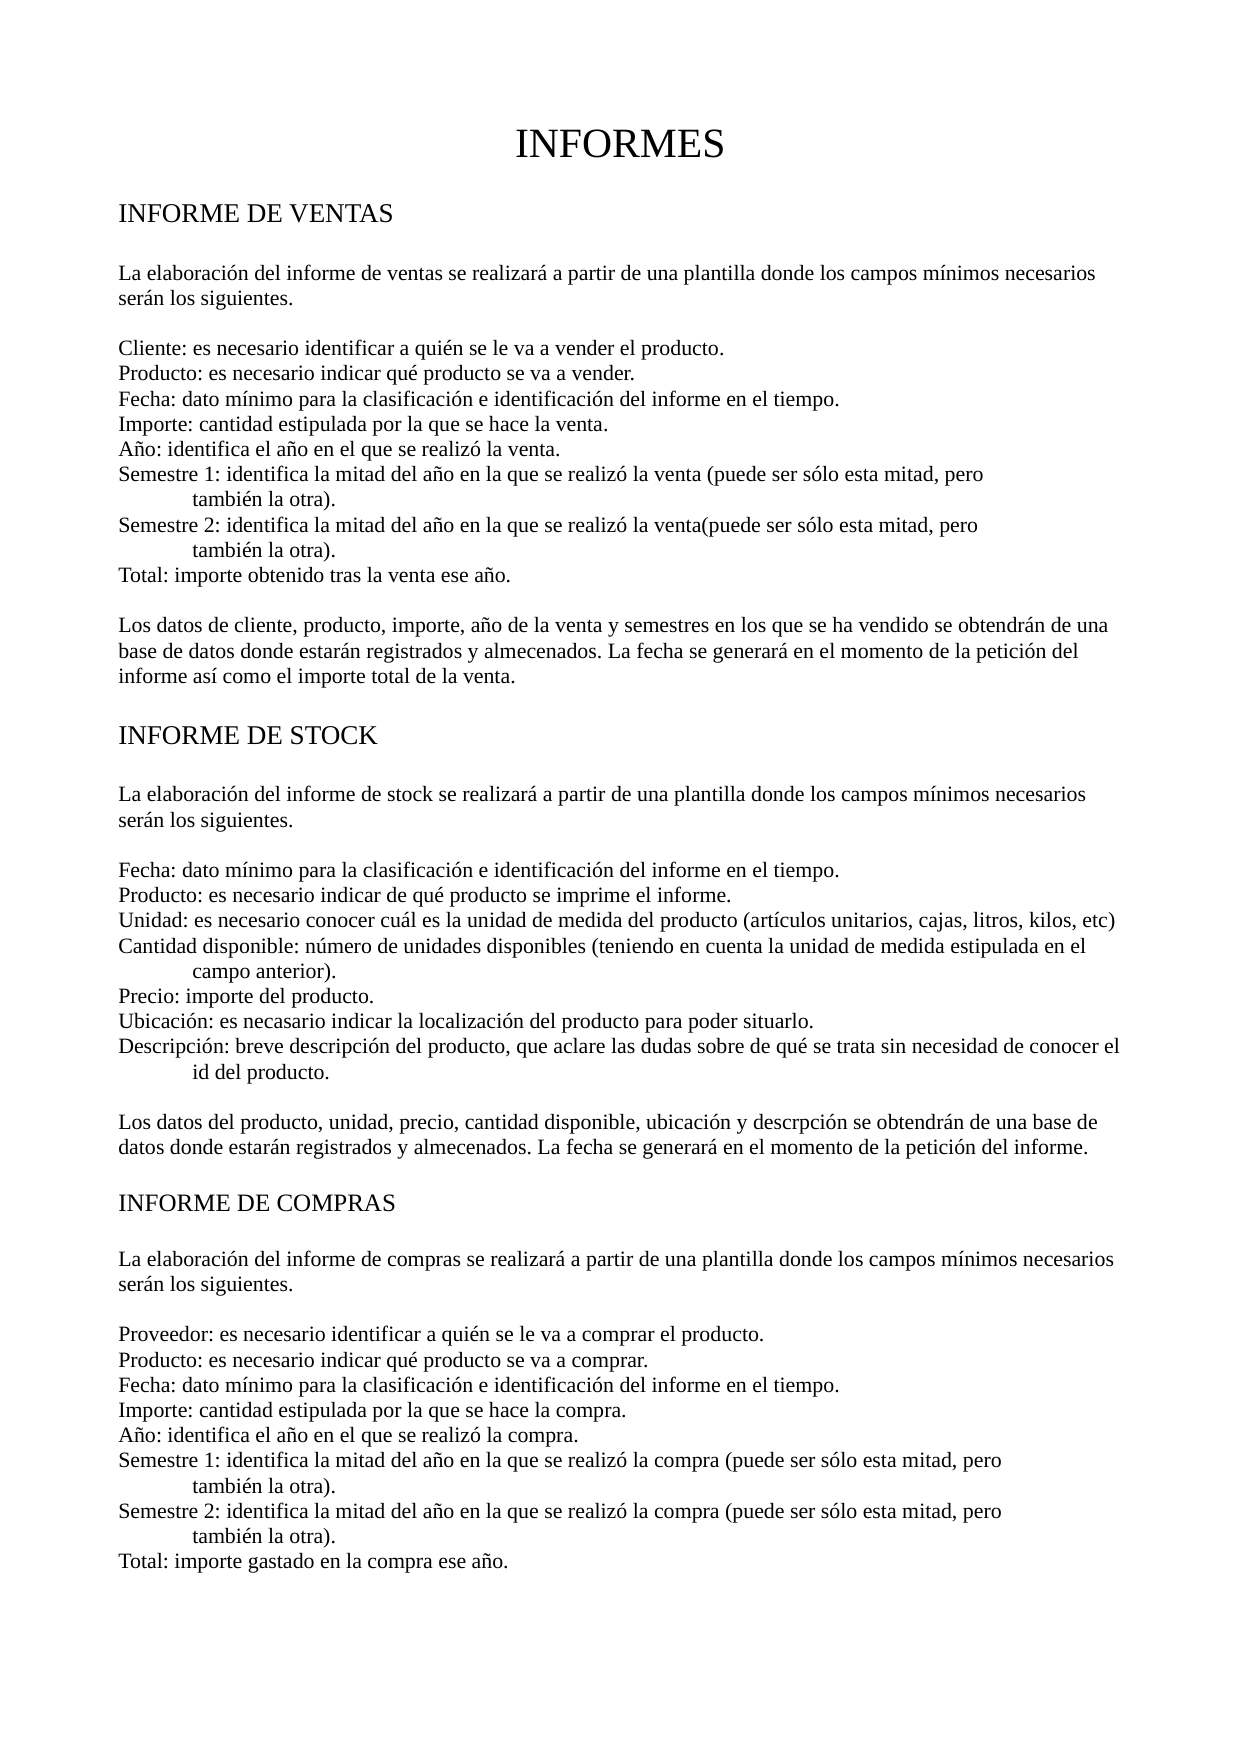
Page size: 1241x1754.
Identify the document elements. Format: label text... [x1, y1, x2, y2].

text INFORME DE COMPRAS [118, 1188, 1122, 1217]
text Semestre 1: identifica la mitad del año en la que se realizó la venta (puede ser sólo esta mitad, pero también la otra). [118, 461, 1122, 512]
text Producto: es necesario indicar qué producto se va a vender. [118, 360, 1122, 386]
text Total: importe obtenido tras la venta ese año. [118, 562, 1122, 587]
text INFORME DE VENTAS [118, 197, 1122, 228]
text La elaboración del informe de ventas se realizará a partir de una plantilla donde los campos mínimos necesarios serán los siguientes. [118, 259, 1122, 310]
text Precio: importe del producto. [118, 983, 1122, 1008]
text INFORMES [118, 118, 1122, 166]
text Año: identifica el año en el que se realizó la venta. [118, 436, 1122, 461]
text Semestre 1: identifica la mitad del año en la que se realizó la compra (puede ser sólo esta mitad, pero también la otra). [118, 1447, 1122, 1498]
text Los datos del producto, unidad, precio, cantidad disponible, ubicación y descrpción se obtendrán de una base de datos donde estarán registrados y almecenados. La fecha se generará en el momento de la petición del informe. [118, 1109, 1122, 1159]
text Semestre 2: identifica la mitad del año en la que se realizó la venta(puede ser sólo esta mitad, pero también la otra). [118, 512, 1122, 562]
text Descripción: breve descripción del producto, que aclare las dudas sobre de qué se trata sin necesidad de conocer el id del producto. [118, 1033, 1122, 1084]
text La elaboración del informe de compras se realizará a partir de una plantilla donde los campos mínimos necesarios serán los siguientes. [118, 1246, 1122, 1296]
text Fecha: dato mínimo para la clasificación e identificación del informe en el tiempo. [118, 386, 1122, 411]
text Cantidad disponible: número de unidades disponibles (teniendo en cuenta la unidad de medida estipulada en el campo anterior). [118, 933, 1122, 983]
text Total: importe gastado en la compra ese año. [118, 1548, 1122, 1573]
text INFORME DE STOCK [118, 719, 1122, 750]
text Semestre 2: identifica la mitad del año en la que se realizó la compra (puede ser sólo esta mitad, pero también la otra). [118, 1498, 1122, 1548]
text Cliente: es necesario identificar a quién se le va a vender el producto. [118, 335, 1122, 360]
text Producto: es necesario indicar de qué producto se imprime el informe. [118, 882, 1122, 907]
text Los datos de cliente, producto, importe, año de la venta y semestres en los que se ha vendido se obtendrán de una base de datos donde estarán registrados y almecenados. La fecha se generará en el momento de la petición del informe así como el importe total de la venta. [118, 612, 1122, 688]
text Proveedor: es necesario identificar a quién se le va a comprar el producto. [118, 1321, 1122, 1347]
text Ubicación: es necasario indicar la localización del producto para poder situarlo. [118, 1008, 1122, 1033]
text La elaboración del informe de stock se realizará a partir de una plantilla donde los campos mínimos necesarios serán los siguientes. [118, 781, 1122, 832]
text Año: identifica el año en el que se realizó la compra. [118, 1422, 1122, 1447]
text Importe: cantidad estipulada por la que se hace la compra. [118, 1397, 1122, 1422]
text Fecha: dato mínimo para la clasificación e identificación del informe en el tiempo. [118, 857, 1122, 882]
text Unidad: es necesario conocer cuál es la unidad de medida del producto (artículos unitarios, cajas, litros, kilos, etc) [118, 907, 1122, 933]
text Producto: es necesario indicar qué producto se va a comprar. [118, 1347, 1122, 1372]
text Importe: cantidad estipulada por la que se hace la venta. [118, 411, 1122, 436]
text Fecha: dato mínimo para la clasificación e identificación del informe en el tiempo. [118, 1372, 1122, 1397]
